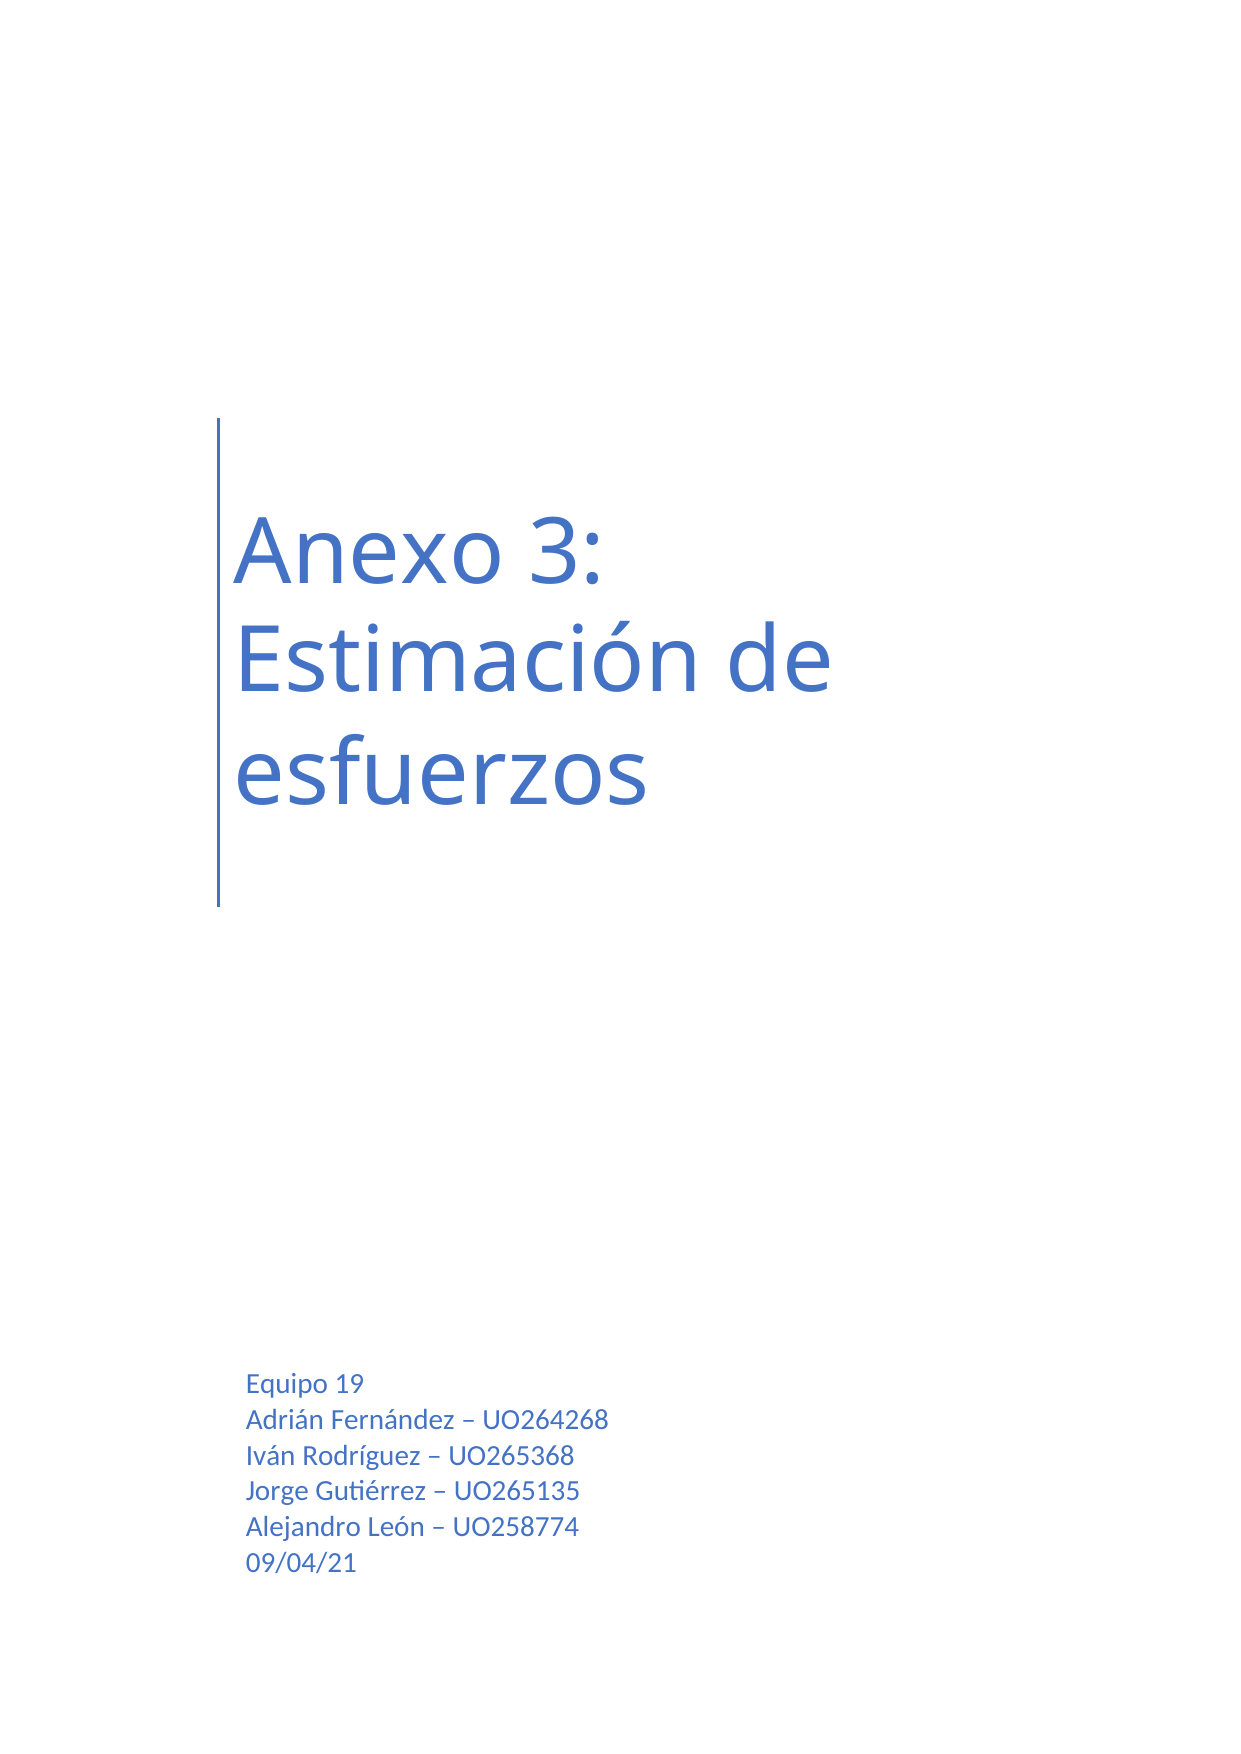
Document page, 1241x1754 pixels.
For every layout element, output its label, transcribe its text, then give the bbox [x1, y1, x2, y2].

table_header Equipo 19 Adrián Fernández – UO264268 Iván Rodríguez – UO265368 Jorge Gutiérrez – UO265135 Alejandro León – UO258774 09/04/21 [234, 1343, 1007, 1630]
table_header [220, 418, 1022, 494]
table_cell [220, 831, 1022, 907]
table_cell Anexo 3: Estimación de esfuerzos [220, 494, 1022, 831]
